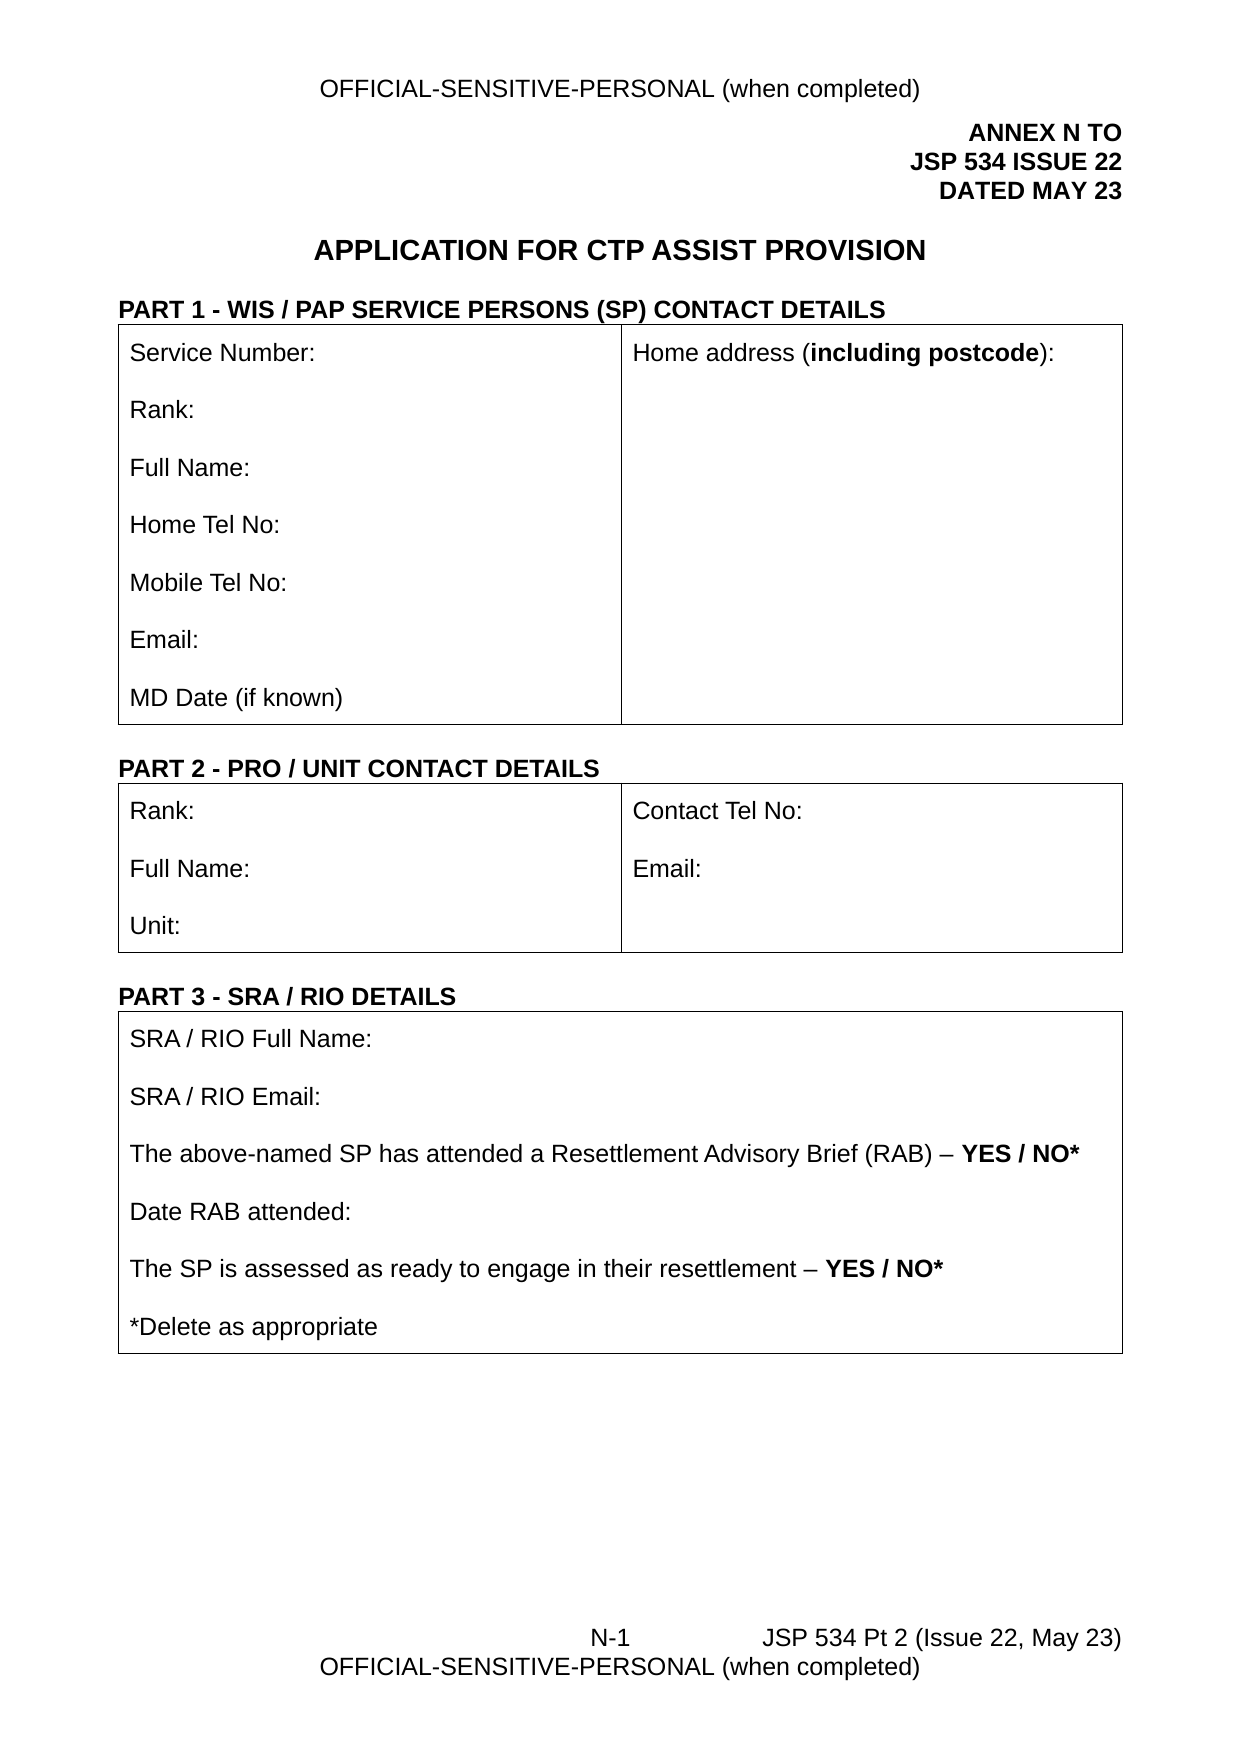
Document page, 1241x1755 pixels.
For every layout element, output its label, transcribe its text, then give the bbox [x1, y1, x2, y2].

text APPLICATION FOR CTP ASSIST PROVISION [118, 233, 1122, 267]
text DATED MAY 23 [118, 176, 1122, 204]
table_header SRA / RIO Full Name: SRA / RIO Email: The above-named SP has attended a Resettlement Advisory Brief (RAB) – YES / NO* Date RAB attended: The SP is assessed as ready to engage in their resettlement – YES / NO* *Delete as appropriate [119, 1012, 1122, 1353]
text PART 2 - PRO / UNIT CONTACT DETAILS [118, 754, 1122, 782]
subtitle ANNEX N TO [118, 118, 1122, 147]
table_header Rank: Full Name: Unit: [119, 784, 621, 952]
table_header Contact Tel No: Email: [622, 784, 1122, 952]
text PART 3 - SRA / RIO DETAILS [118, 982, 1122, 1011]
table_header Home address (including postcode): [622, 325, 1122, 724]
table_header Service Number: Rank: Full Name: Home Tel No: Mobile Tel No: Email: MD Date (if known) [119, 325, 621, 724]
text PART 1 - WIS / PAP SERVICE PERSONS (SP) CONTACT DETAILS [118, 295, 1122, 324]
text JSP 534 ISSUE 22 [118, 147, 1122, 176]
